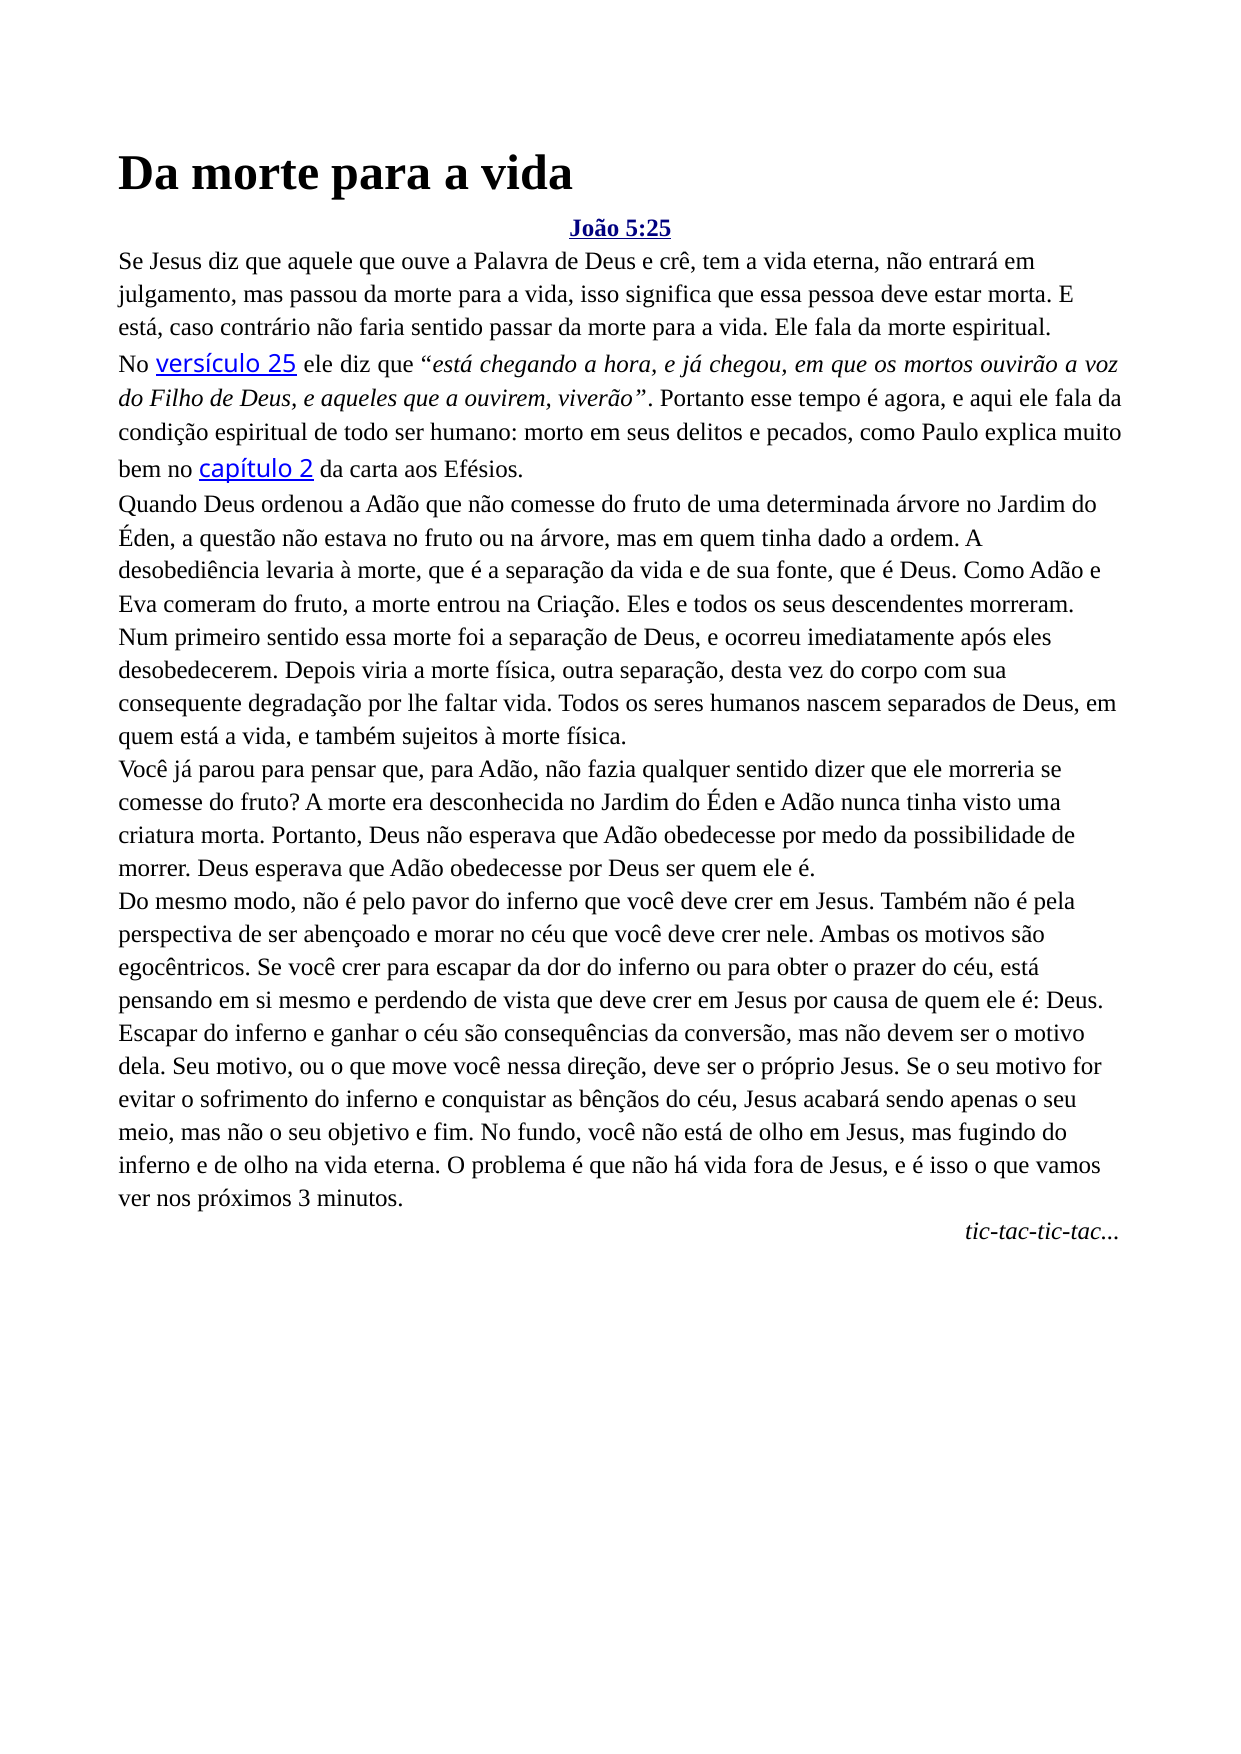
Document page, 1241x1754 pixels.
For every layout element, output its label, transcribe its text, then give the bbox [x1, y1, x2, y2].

text Quando Deus ordenou a Adão que não comesse do fruto de uma determinada árvore no Jardim do Éden, a questão não estava no fruto ou na árvore, mas em quem tinha dado a ordem. A desobediência levaria à morte, que é a separação da vida e de sua fonte, que é Deus. Como Adão e Eva comeram do fruto, a morte entrou na Criação. Eles e todos os seus descendentes morreram. [118, 489, 1122, 617]
text João 5:25 [118, 213, 1122, 242]
text No versículo 25 ele diz que “está chegando a hora, e já chegou, em que os mortos ouvirão a voz do Filho de Deus, e aqueles que a ouvirem, viverão”. Portanto esse tempo é agora, e aqui ele fala da condição espiritual de todo ser humano: morto em seus delitos e pecados, como Paulo explica muito bem no capítulo 2 da carta aos Efésios. [118, 345, 1122, 484]
text Se Jesus diz que aquele que ouve a Palavra de Deus e crê, tem a vida eterna, não entrará em julgamento, mas passou da morte para a vida, isso significa que essa pessoa deve estar morta. E está, caso contrário não faria sentido passar da morte para a vida. Ele fala da morte espiritual. [118, 246, 1122, 341]
text Num primeiro sentido essa morte foi a separação de Deus, e ocorreu imediatamente após eles desobedecerem. Depois viria a morte física, outra separação, desta vez do corpo com sua consequente degradação por lhe faltar vida. Todos os seres humanos nascem separados de Deus, em quem está a vida, e também sujeitos à morte física. [118, 622, 1122, 749]
text tic-tac-tic-tac... [118, 1216, 1122, 1245]
text Do mesmo modo, não é pelo pavor do inferno que você deve crer em Jesus. Também não é pela perspectiva de ser abençoado e morar no céu que você deve crer nele. Ambas os motivos são egocêntricos. Se você crer para escapar da dor do inferno ou para obter o prazer do céu, está pensando em si mesmo e perdendo de vista que deve crer em Jesus por causa de quem ele é: Deus. [118, 886, 1122, 1014]
text Escapar do inferno e ganhar o céu são consequências da conversão, mas não devem ser o motivo dela. Seu motivo, ou o que move você nessa direção, deve ser o próprio Jesus. Se o seu motivo for evitar o sofrimento do inferno e conquistar as bênçãos do céu, Jesus acabará sendo apenas o seu meio, mas não o seu objetivo e fim. No fundo, você não está de olho em Jesus, mas fugindo do inferno e de olho na vida eterna. O problema é que não há vida fora de Jesus, e é isso o que vamos ver nos próximos 3 minutos. [118, 1018, 1122, 1212]
subtitle Da morte para a vida [118, 143, 1122, 201]
text Você já parou para pensar que, para Adão, não fazia qualquer sentido dizer que ele morreria se comesse do fruto? A morte era desconhecida no Jardim do Éden e Adão nunca tinha visto uma criatura morta. Portanto, Deus não esperava que Adão obedecesse por medo da possibilidade de morrer. Deus esperava que Adão obedecesse por Deus ser quem ele é. [118, 754, 1122, 882]
